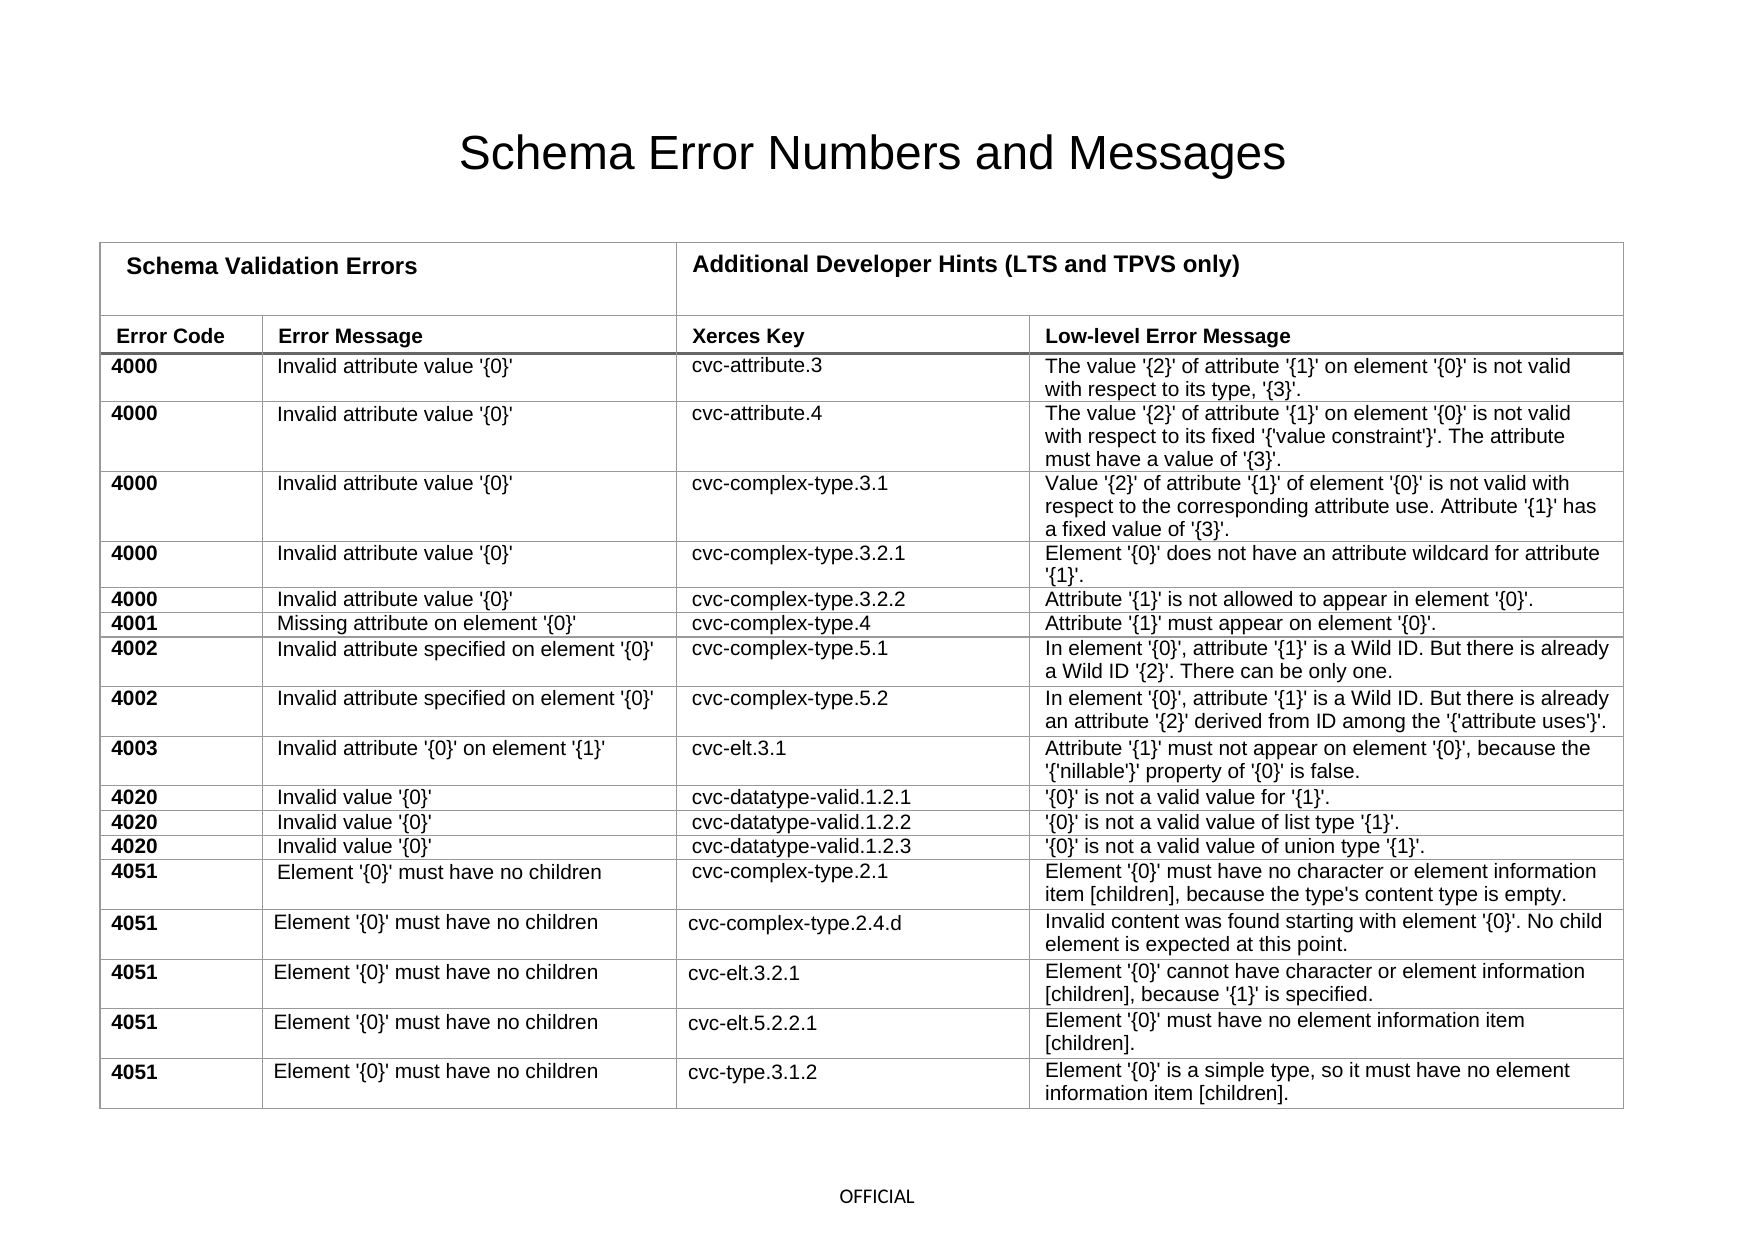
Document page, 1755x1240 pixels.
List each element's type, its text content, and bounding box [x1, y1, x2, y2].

table_cell 4051 [101, 910, 262, 959]
table_cell Element '{0}' must have no element information item [children]. [1030, 1009, 1623, 1058]
table_cell '{0}' is not a valid value for '{1}'. [1030, 786, 1623, 810]
table_cell cvc-elt.5.2.2.1 [677, 1009, 1029, 1058]
table_cell cvc-datatype-valid.1.2.3 [677, 836, 1029, 859]
table_cell cvc-complex-type.3.1 [677, 472, 1029, 541]
table_cell 4020 [101, 836, 262, 859]
table_cell Error Code [101, 316, 262, 352]
table_cell cvc-type.3.1.2 [677, 1059, 1029, 1108]
table_cell cvc-complex-type.4 [677, 613, 1029, 636]
table_cell Element '{0}' is a simple type, so it must have no element information item [children]. [1030, 1059, 1623, 1108]
table_cell Element '{0}' must have no children [263, 860, 676, 909]
table_cell 4001 [101, 613, 262, 636]
table_cell cvc-complex-type.5.1 [677, 638, 1029, 686]
table_cell Element '{0}' does not have an attribute wildcard for attribute '{1}'. [1030, 542, 1623, 587]
table_cell '{0}' is not a valid value of list type '{1}'. [1030, 811, 1623, 834]
table_cell Invalid attribute value '{0}' [263, 542, 676, 587]
table_cell 4000 [101, 355, 262, 401]
table_cell 4051 [101, 960, 262, 1008]
table_cell Element '{0}' must have no children [263, 960, 676, 1008]
table_header Additional Developer Hints (LTS and TPVS only) [677, 243, 1623, 315]
table_cell cvc-elt.3.2.1 [677, 960, 1029, 1008]
table_cell Invalid attribute specified on element '{0}' [263, 638, 676, 686]
table_cell Attribute '{1}' must appear on element '{0}'. [1030, 613, 1623, 636]
table_cell The value '{2}' of attribute '{1}' on element '{0}' is not valid with respect to its type, '{3}'. [1030, 355, 1623, 401]
table_cell Missing attribute on element '{0}' [263, 613, 676, 636]
table_cell cvc-elt.3.1 [677, 737, 1029, 785]
table_cell cvc-datatype-valid.1.2.2 [677, 811, 1029, 834]
table_cell 4000 [101, 588, 262, 612]
table_cell Invalid attribute value '{0}' [263, 402, 676, 471]
table_cell Invalid attribute value '{0}' [263, 355, 676, 401]
table_cell Invalid attribute value '{0}' [263, 588, 676, 612]
table_cell Invalid value '{0}' [263, 836, 676, 859]
table_cell cvc-datatype-valid.1.2.1 [677, 786, 1029, 810]
table_header Schema Validation Errors [101, 243, 676, 315]
table_cell 4003 [101, 737, 262, 785]
table_cell The value '{2}' of attribute '{1}' on element '{0}' is not valid with respect to its fixed '{'value constraint'}'. The attribute must have a value of '{3}'. [1030, 402, 1623, 471]
table_cell cvc-complex-type.3.2.1 [677, 542, 1029, 587]
table_cell In element '{0}', attribute '{1}' is a Wild ID. But there is already a Wild ID '{2}'. There can be only one. [1030, 638, 1623, 686]
table_cell Low-level Error Message [1030, 316, 1623, 352]
table_cell 4020 [101, 811, 262, 834]
table_cell 4002 [101, 687, 262, 736]
table_cell Element '{0}' must have no character or element information item [children], because the type's content type is empty. [1030, 860, 1623, 909]
table_cell cvc-attribute.4 [677, 402, 1029, 471]
table_cell Element '{0}' must have no children [263, 1059, 676, 1108]
table_cell Attribute '{1}' is not allowed to appear in element '{0}'. [1030, 588, 1623, 612]
table_cell 4002 [101, 638, 262, 686]
table_cell 4020 [101, 786, 262, 810]
table_cell 4051 [101, 860, 262, 909]
table_cell Element '{0}' must have no children [263, 910, 676, 959]
table_cell In element '{0}', attribute '{1}' is a Wild ID. But there is already an attribute '{2}' derived from ID among the '{'attribute uses'}'. [1030, 687, 1623, 736]
table_cell Attribute '{1}' must not appear on element '{0}', because the '{'nillable'}' property of '{0}' is false. [1030, 737, 1623, 785]
table_cell Element '{0}' must have no children [263, 1009, 676, 1058]
table_cell cvc-complex-type.2.4.d [677, 910, 1029, 959]
table_cell Invalid value '{0}' [263, 811, 676, 834]
table_cell Value '{2}' of attribute '{1}' of element '{0}' is not valid with respect to the corresponding attribute use. Attribute '{1}' has a fixed value of '{3}'. [1030, 472, 1623, 541]
table_cell cvc-complex-type.2.1 [677, 860, 1029, 909]
table_cell Invalid value '{0}' [263, 786, 676, 810]
table_cell Invalid content was found starting with element '{0}'. No child element is expected at this point. [1030, 910, 1623, 959]
table_cell cvc-complex-type.5.2 [677, 687, 1029, 736]
table_cell 4051 [101, 1059, 262, 1108]
table_cell Element '{0}' cannot have character or element information [children], because '{1}' is specified. [1030, 960, 1623, 1008]
table_cell '{0}' is not a valid value of union type '{1}'. [1030, 836, 1623, 859]
table_cell cvc-complex-type.3.2.2 [677, 588, 1029, 612]
subtitle Schema Error Numbers and Messages [459, 124, 1291, 179]
table_cell 4051 [101, 1009, 262, 1058]
table_cell Xerces Key [677, 316, 1029, 352]
table_cell Invalid attribute '{0}' on element '{1}' [263, 737, 676, 785]
table_cell Invalid attribute specified on element '{0}' [263, 687, 676, 736]
table_cell Invalid attribute value '{0}' [263, 472, 676, 541]
table_cell 4000 [101, 472, 262, 541]
table_cell Error Message [263, 316, 676, 352]
table_cell 4000 [101, 542, 262, 587]
table_cell cvc-attribute.3 [677, 355, 1029, 401]
table_cell 4000 [101, 402, 262, 471]
